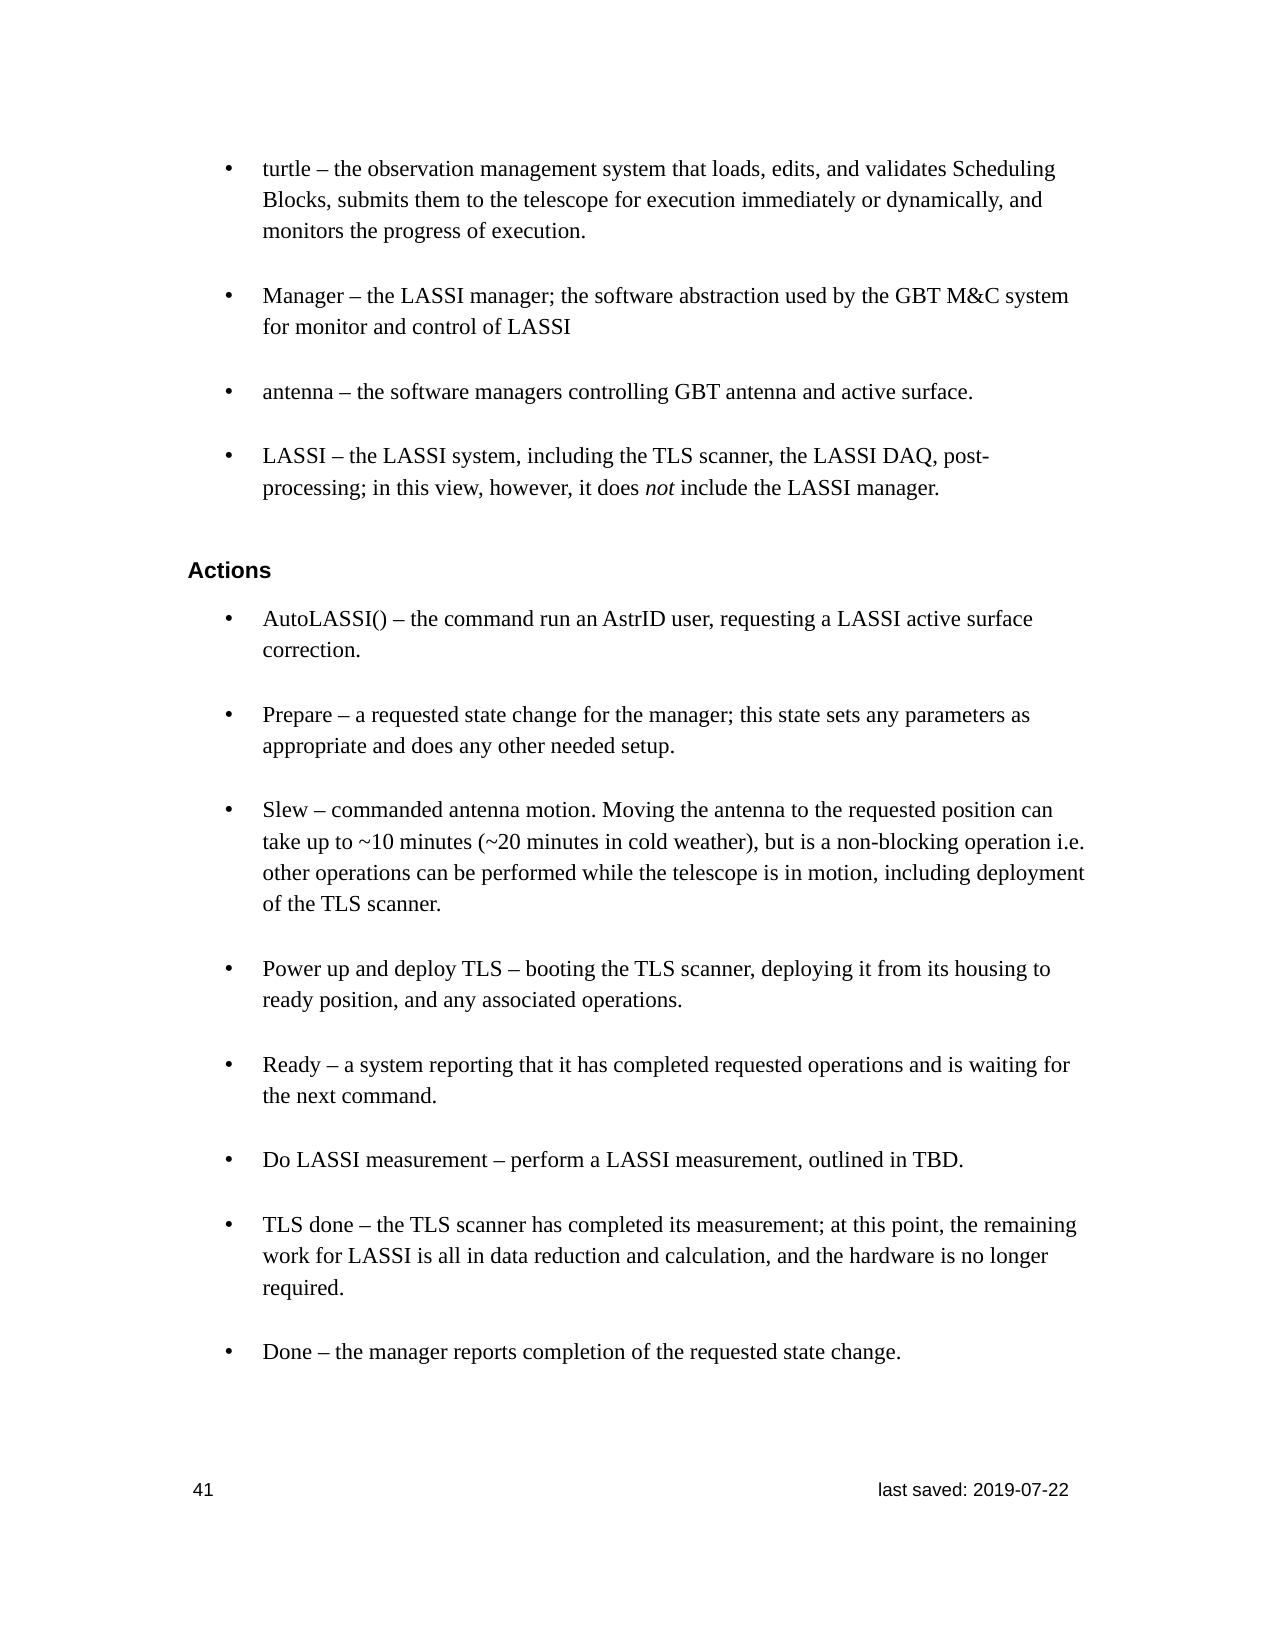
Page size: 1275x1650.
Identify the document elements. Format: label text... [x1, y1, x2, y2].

list turtle – the observation management system that loads, edits, and validates Scheduling Blocks, submits them to the telescope for execution immediately or dynamically, and monitors the progress of execution. [225, 150, 1087, 244]
list Prepare – a requested state change for the manager; this state sets any parameters as appropriate and does any other needed setup. [225, 696, 1087, 758]
list AutoLASSI() – the command run an AstrID user, requesting a LASSI active surface correction. [225, 600, 1087, 662]
list Manager – the LASSI manager; the software abstraction used by the GBT M&C system for monitor and control of LASSI [225, 277, 1087, 339]
list TLS done – the TLS scanner has completed its measurement; at this point, the remaining work for LASSI is all in data reduction and calculation, and the hardware is no longer required. [225, 1206, 1087, 1300]
text Actions [187, 548, 1087, 583]
list Power up and deploy TLS – booting the TLS scanner, deploying it from its housing to ready position, and any associated operations. [225, 950, 1087, 1012]
list Do LASSI measurement – perform a LASSI measurement, outlined in TBD. [225, 1142, 1087, 1173]
list antenna – the software managers controlling GBT antenna and active surface. [225, 373, 1087, 404]
list Done – the manager reports completion of the requested state change. [225, 1333, 1087, 1364]
list Slew – commanded antenna motion. Moving the antenna to the requested position can take up to ~10 minutes (~20 minutes in cold weather), but is a non-blocking operation i.e. other operations can be performed while the telescope is in motion, including deployment of the TLS scanner. [225, 792, 1087, 917]
list Ready – a system reporting that it has completed requested operations and is waiting for the next command. [225, 1046, 1087, 1108]
list LASSI – the LASSI system, including the TLS scanner, the LASSI DAQ, post-processing; in this view, however, it does not include the LASSI manager. [225, 437, 1087, 500]
